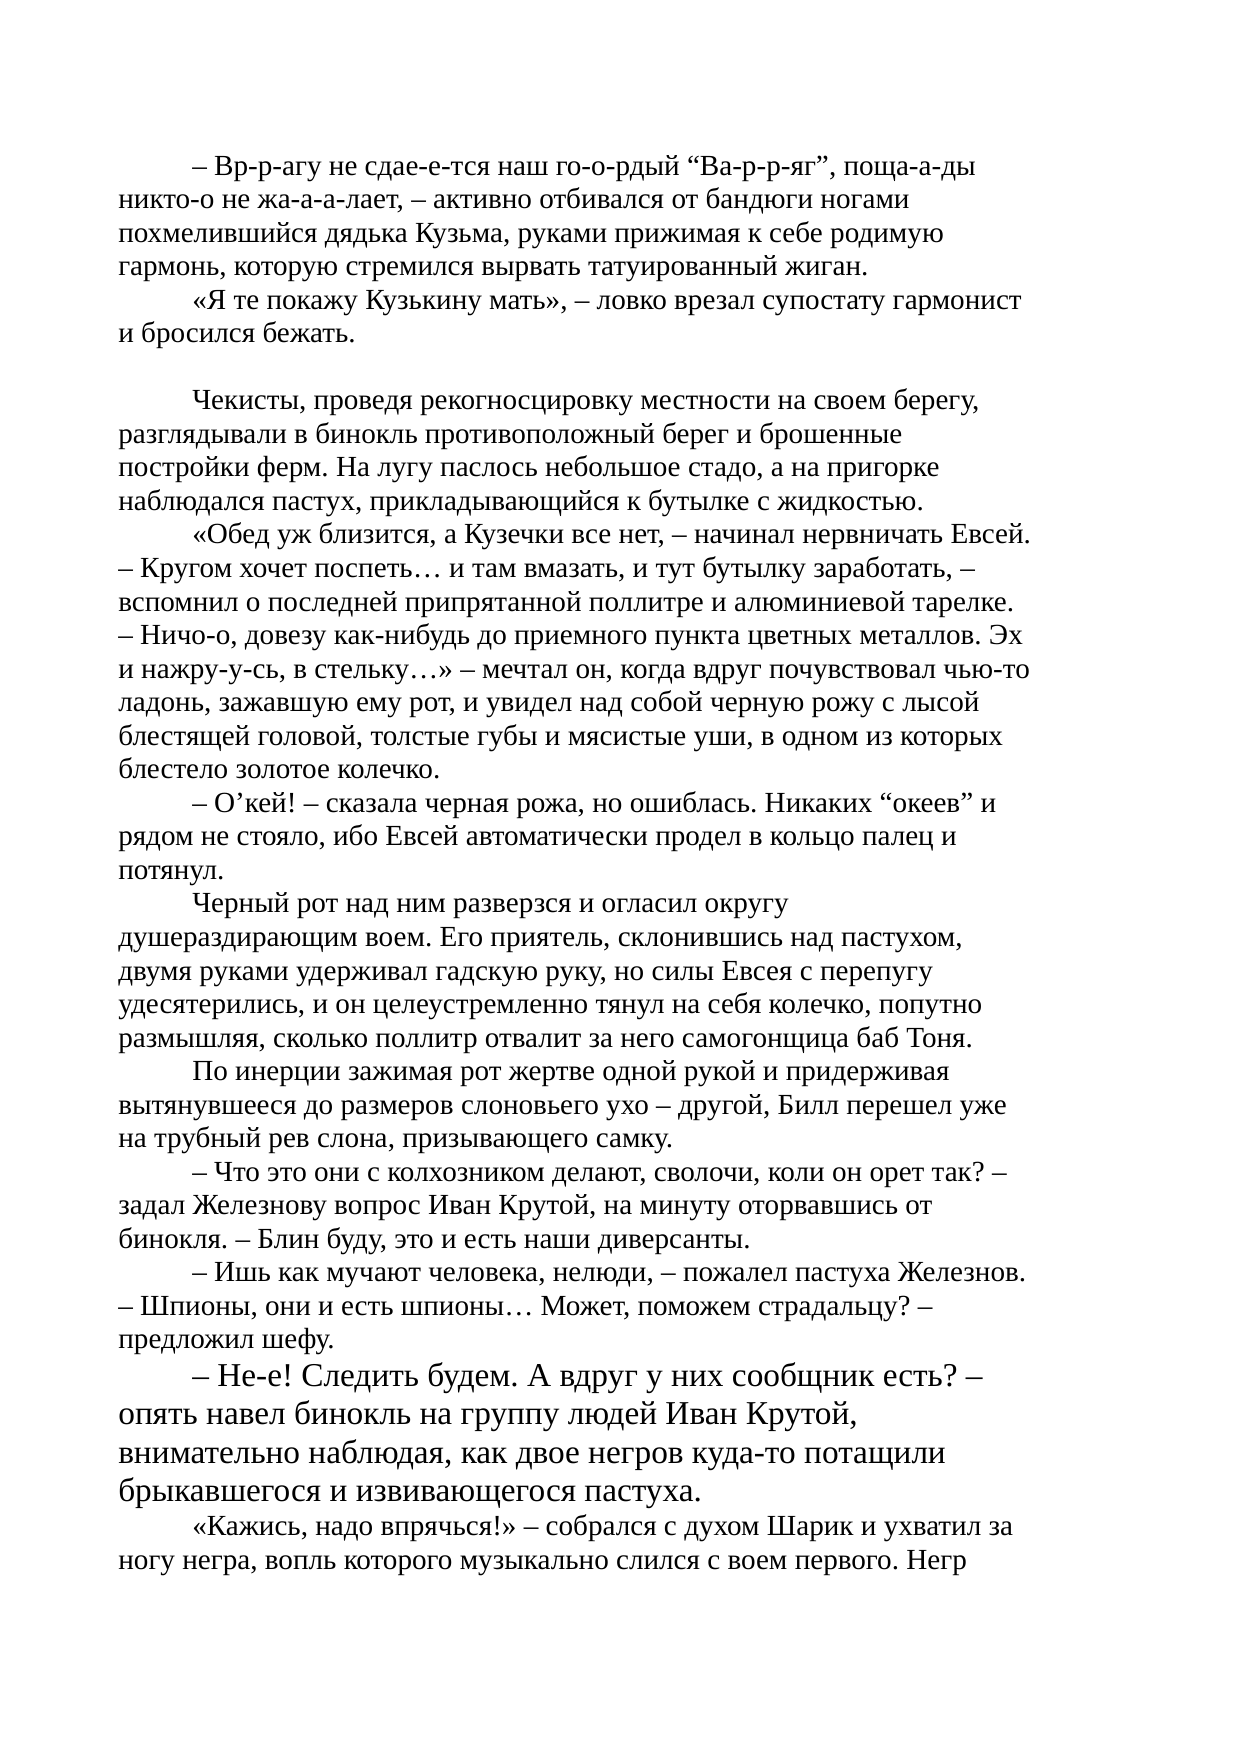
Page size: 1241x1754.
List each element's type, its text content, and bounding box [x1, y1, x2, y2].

text – Вр-р-агу не сдае-е-тся наш го-о-рдый “Ва-р-р-яг”, поща-а-ды никто-о не жа-а-а-лает, – активно отбивался от бандюги ногами похмелившийся дядька Кузьма, руками прижимая к себе родимую гармонь, которую стремился вырвать татуированный жиган. [118, 148, 1033, 282]
text – Что это они с колхозником делают, сволочи, коли он орет так? – задал Железнову вопрос Иван Крутой, на минуту оторвавшись от бинокля. – Блин буду, это и есть наши диверсанты. [118, 1154, 1033, 1254]
text «Обед уж близится, а Кузечки все нет, – начинал нервничать Евсей. – Кругом хочет поспеть… и там вмазать, и тут бутылку заработать, – вспомнил о последней припрятанной поллитре и алюминиевой тарелке. – Ничо-о, довезу как-нибудь до приемного пункта цветных металлов. Эх и нажру-у-сь, в стельку…» – мечтал он, когда вдруг почувствовал чью-то ладонь, зажавшую ему рот, и увидел над собой черную рожу с лысой блестящей головой, толстые губы и мясистые уши, в одном из которых блестело золотое колечко. [118, 517, 1033, 785]
text Чекисты, проведя рекогносцировку местности на своем берегу, разглядывали в бинокль противоположный берег и брошенные постройки ферм. На лугу паслось небольшое стадо, а на пригорке наблюдался пастух, прикладывающийся к бутылке с жидкостью. [118, 382, 1033, 517]
text По инерции зажимая рот жертве одной рукой и придерживая вытянувшееся до размеров слоновьего ухо – другой, Билл перешел уже на трубный рев слона, призывающего самку. [118, 1053, 1033, 1154]
text – О’кей! – сказала черная рожа, но ошиблась. Никаких “океев” и рядом не стояло, ибо Евсей автоматически продел в кольцо палец и потянул. [118, 785, 1033, 886]
text «Кажись, надо впрячься!» – собрался с духом Шарик и ухватил за ногу негра, вопль которого музыкально слился с воем первого. Негр [118, 1508, 1033, 1576]
text – Не-е! Следить будем. А вдруг у них сообщник есть? – опять навел бинокль на группу людей Иван Крутой, внимательно наблюдая, как двое негров куда-то потащили брыкавшегося и извивающегося пастуха. [118, 1355, 1033, 1508]
text «Я те покажу Кузькину мать», – ловко врезал супостату гармонист и бросился бежать. [118, 282, 1033, 349]
text – Ишь как мучают человека, нелюди, – пожалел пастуха Железнов. – Шпионы, они и есть шпионы… Может, поможем страдальцу? – предложил шефу. [118, 1254, 1033, 1355]
text Черный рот над ним разверзся и огласил округу душераздирающим воем. Его приятель, склонившись над пастухом, двумя руками удерживал гадскую руку, но силы Евсея с перепугу удесятерились, и он целеустремленно тянул на себя колечко, попутно размышляя, сколько поллитр отвалит за него самогонщица баб Тоня. [118, 886, 1033, 1053]
